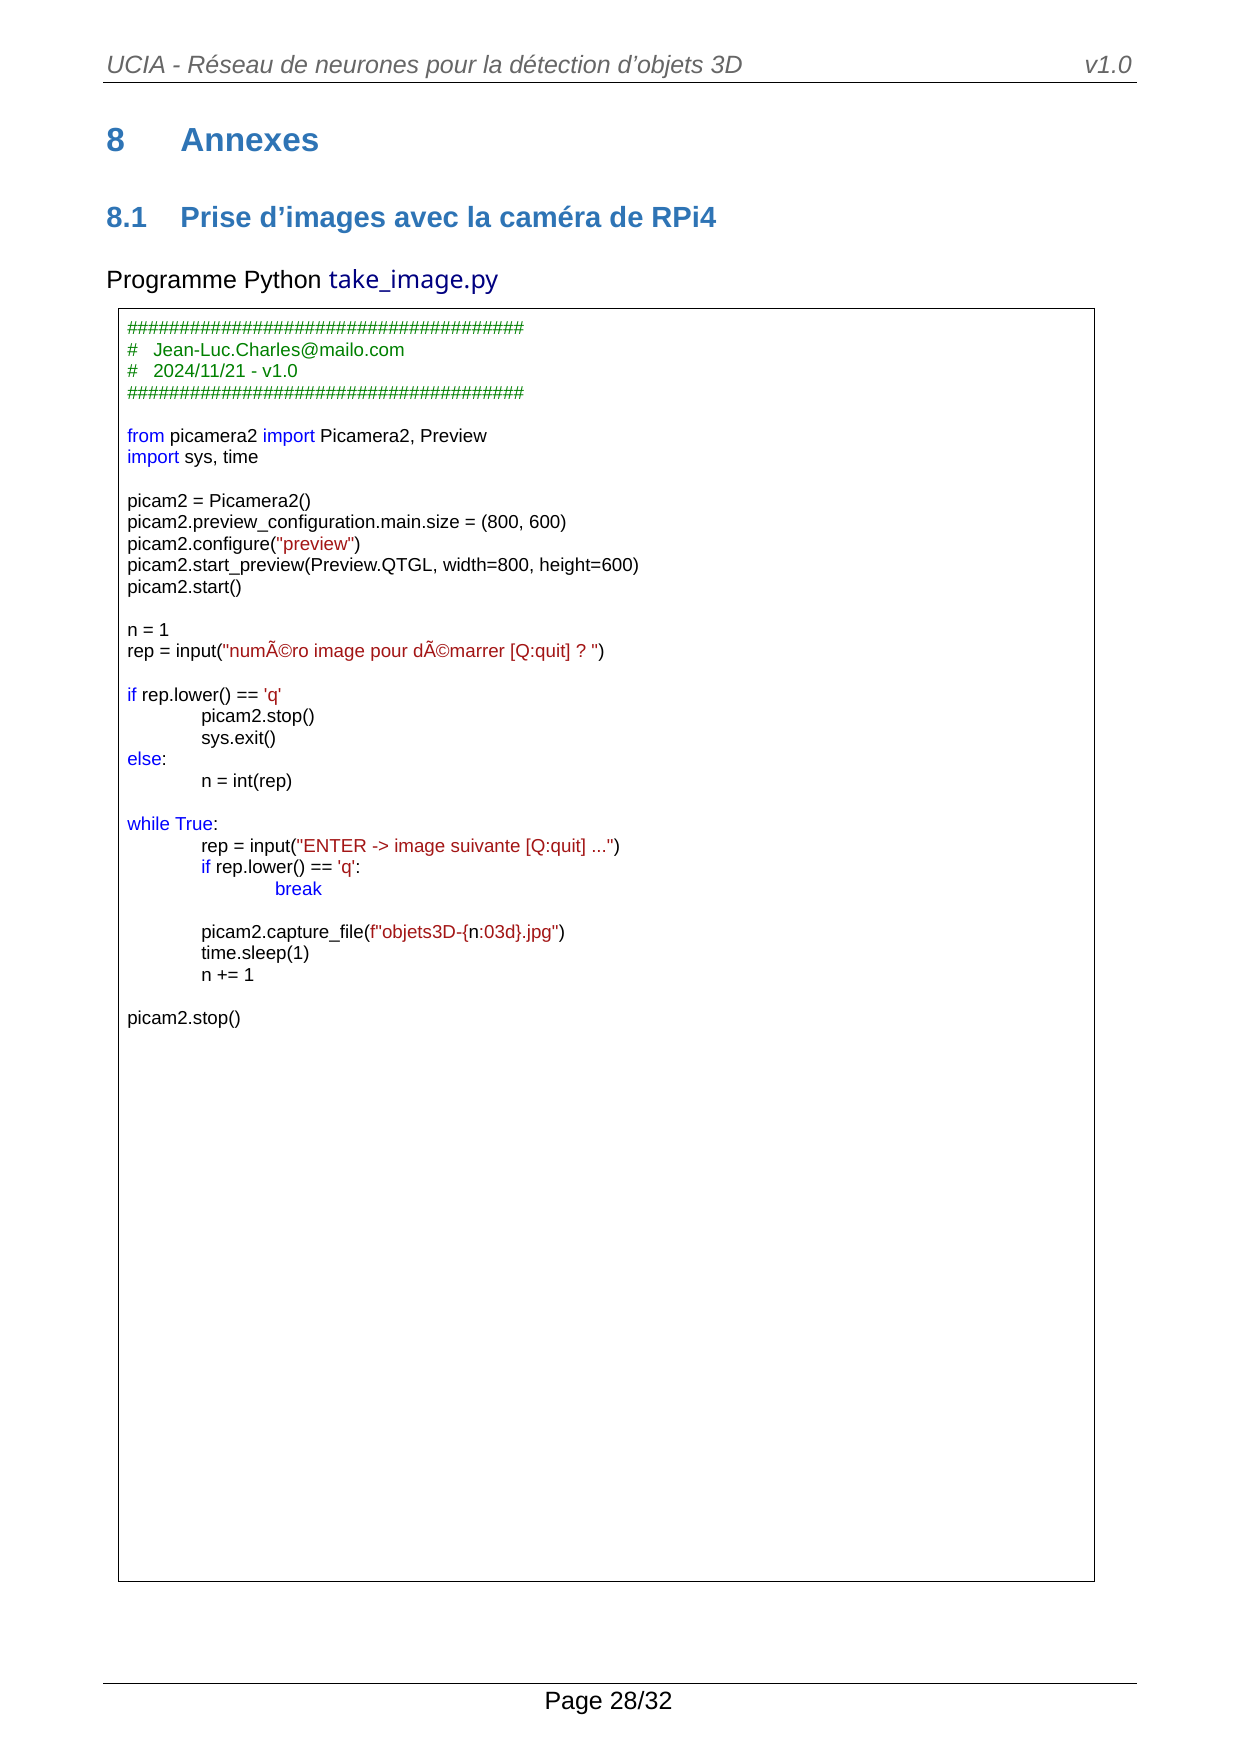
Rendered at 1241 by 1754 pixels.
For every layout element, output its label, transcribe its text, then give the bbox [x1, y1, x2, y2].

text if rep.lower() == 'q': [127, 856, 1086, 877]
text ###################################### [127, 382, 1086, 403]
text picam2.preview_configuration.main.size = (800, 600) [127, 511, 1086, 532]
text from picamera2 import Picamera2, Preview [127, 425, 1086, 446]
text n += 1 [127, 964, 1086, 985]
text picam2.stop() [127, 705, 1086, 727]
text ###################################### [127, 317, 1086, 338]
text # Jean-Luc.Charles@mailo.com [127, 338, 1086, 360]
text Programme Python take_image.py [106, 262, 1134, 296]
text time.sleep(1) [127, 942, 1086, 964]
text picam2.configure("preview") [127, 532, 1086, 554]
text else: [127, 748, 1086, 770]
text n = int(rep) [127, 770, 1086, 791]
text import sys, time [127, 446, 1086, 468]
text picam2.start_preview(Preview.QTGL, width=800, height=600) [127, 554, 1086, 576]
text rep = input("ENTER -> image suivante [Q:quit] ...") [127, 834, 1086, 856]
text picam2 = Picamera2() [127, 489, 1086, 511]
subtitle Prise d’images avec la caméra de RPi4 [106, 200, 1134, 233]
text picam2.stop() [127, 1007, 1086, 1028]
text rep = input("numÃ©ro image pour dÃ©marrer [Q:quit] ? ") [127, 640, 1086, 662]
text picam2.start() [127, 576, 1086, 597]
text n = 1 [127, 619, 1086, 640]
text if rep.lower() == 'q' [127, 683, 1086, 705]
text sys.exit() [127, 727, 1086, 748]
text # 2024/11/21 - v1.0 [127, 360, 1086, 382]
text break [127, 877, 1086, 899]
text picam2.capture_file(f"objets3D-{n:03d}.jpg") [127, 921, 1086, 942]
text while True: [127, 813, 1086, 834]
subtitle Annexes [106, 120, 1134, 159]
